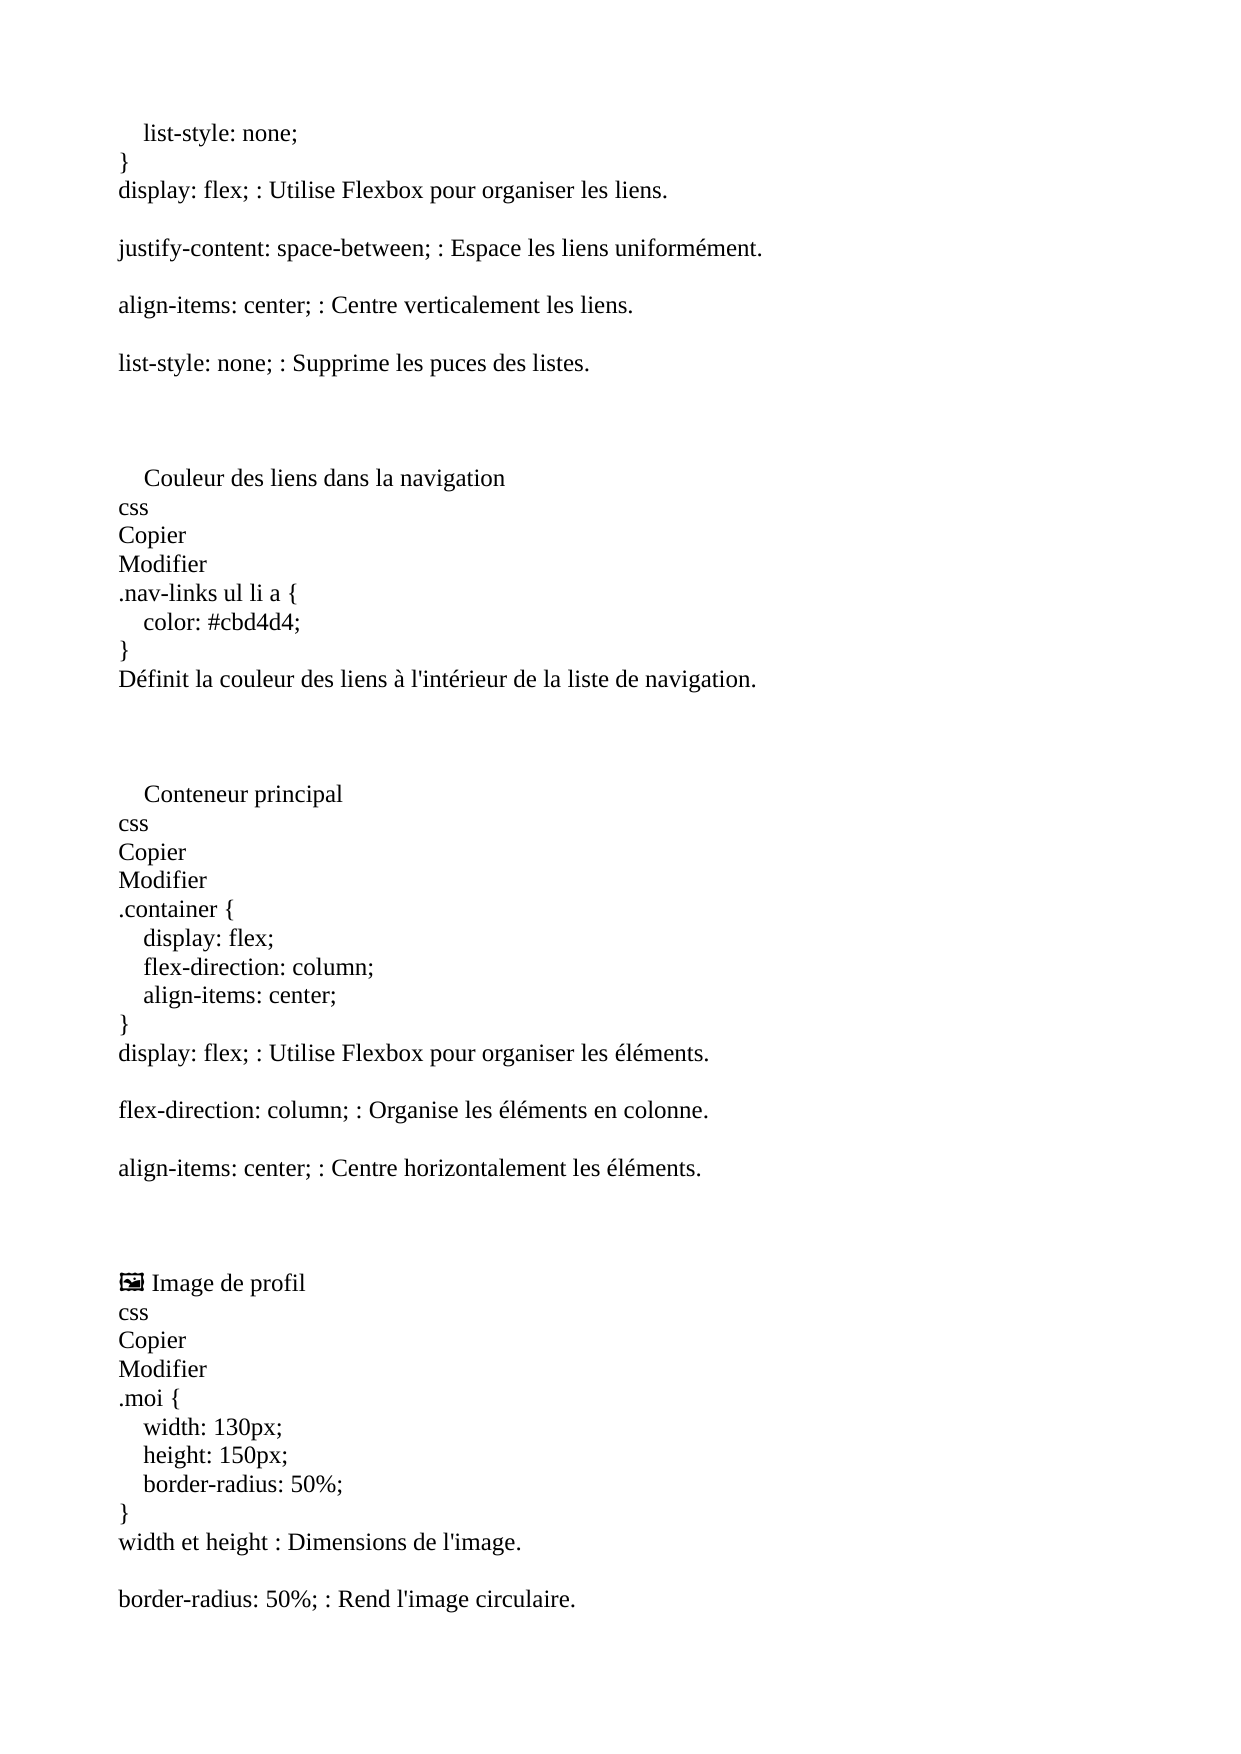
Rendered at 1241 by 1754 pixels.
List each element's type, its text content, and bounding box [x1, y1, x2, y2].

text } [118, 147, 1122, 176]
text border-radius: 50%; : Rend l'image circulaire. [118, 1584, 1122, 1613]
text width: 130px; [118, 1412, 1122, 1441]
text 🧱 Conteneur principal [118, 779, 1122, 808]
text height: 150px; [118, 1441, 1122, 1469]
text list-style: none; : Supprime les puces des listes. [118, 348, 1122, 377]
text .nav-links ul li a { [118, 578, 1122, 607]
text Modifier [118, 1354, 1122, 1383]
text 🎨 Couleur des liens dans la navigation [118, 463, 1122, 492]
text Copier [118, 1326, 1122, 1354]
text justify-content: space-between; : Espace les liens uniformément. [118, 233, 1122, 262]
text Définit la couleur des liens à l'intérieur de la liste de navigation. [118, 664, 1122, 693]
text Modifier [118, 549, 1122, 578]
text Copier [118, 521, 1122, 549]
text align-items: center; : Centre horizontalement les éléments. [118, 1153, 1122, 1182]
text color: #cbd4d4; [118, 607, 1122, 636]
text .moi { [118, 1383, 1122, 1412]
text 🖼️ Image de profil [118, 1268, 1122, 1297]
text } [118, 1498, 1122, 1527]
text } [118, 636, 1122, 664]
text align-items: center; [118, 981, 1122, 1009]
text flex-direction: column; : Organise les éléments en colonne. [118, 1096, 1122, 1124]
text flex-direction: column; [118, 952, 1122, 981]
text display: flex; : Utilise Flexbox pour organiser les éléments. [118, 1038, 1122, 1067]
text Modifier [118, 866, 1122, 894]
text .container { [118, 894, 1122, 923]
text display: flex; : Utilise Flexbox pour organiser les liens. [118, 176, 1122, 204]
text display: flex; [118, 923, 1122, 952]
text width et height : Dimensions de l'image. [118, 1527, 1122, 1556]
text Copier [118, 837, 1122, 866]
text css [118, 492, 1122, 521]
text list-style: none; [118, 118, 1122, 147]
text } [118, 1009, 1122, 1038]
text border-radius: 50%; [118, 1469, 1122, 1498]
text css [118, 808, 1122, 837]
text align-items: center; : Centre verticalement les liens. [118, 291, 1122, 319]
text css [118, 1297, 1122, 1326]
